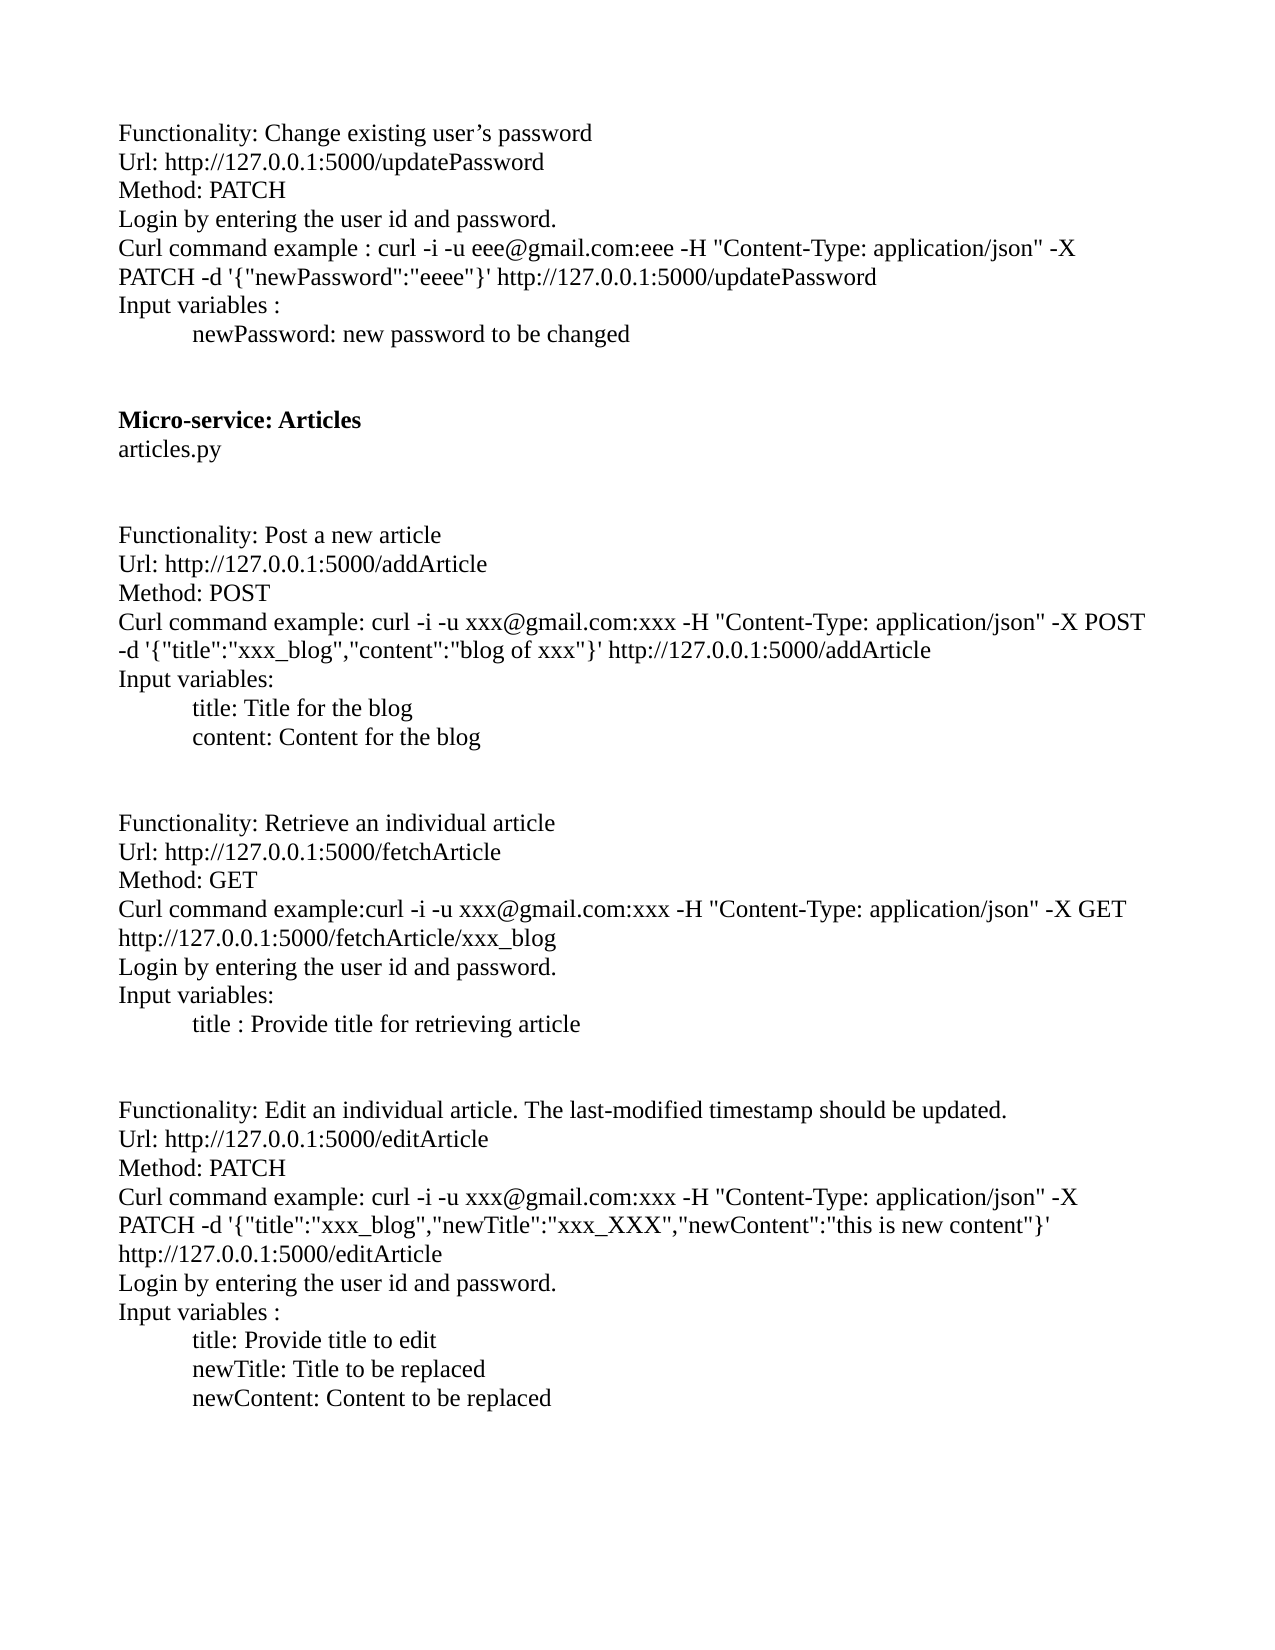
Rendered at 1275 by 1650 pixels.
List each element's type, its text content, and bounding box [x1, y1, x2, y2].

text Micro-service: Articles [118, 406, 1157, 434]
text content: Content for the blog [118, 722, 1157, 751]
text title : Provide title for retrieving article [118, 1009, 1157, 1038]
text newContent: Content to be replaced [118, 1383, 1157, 1412]
text Curl command example: curl -i -u xxx@gmail.com:xxx -H "Content-Type: application/json" -X PATCH -d '{"title":"xxx_blog","newTitle":"xxx_XXX","newContent":"this is new content"}' http://127.0.0.1:5000/editArticle [118, 1182, 1157, 1268]
text Functionality: Retrieve an individual article [118, 808, 1157, 837]
text Input variables : [118, 291, 1157, 319]
text Input variables: [118, 664, 1157, 693]
text Url: http://127.0.0.1:5000/editArticle [118, 1124, 1157, 1153]
text Functionality: Edit an individual article. The last-modified timestamp should be updated. [118, 1096, 1157, 1124]
text Method: PATCH [118, 176, 1157, 204]
text Input variables : [118, 1297, 1157, 1326]
text Login by entering the user id and password. [118, 204, 1157, 233]
text Login by entering the user id and password. [118, 952, 1157, 981]
text Method: POST [118, 578, 1157, 607]
text Url: http://127.0.0.1:5000/updatePassword [118, 147, 1157, 176]
text Method: GET [118, 866, 1157, 894]
text Curl command example : curl -i -u eee@gmail.com:eee -H "Content-Type: application/json" -X PATCH -d '{"newPassword":"eeee"}' http://127.0.0.1:5000/updatePassword [118, 233, 1157, 291]
text articles.py [118, 434, 1157, 463]
text Functionality: Post a new article [118, 521, 1157, 549]
text Input variables: [118, 981, 1157, 1009]
text title: Provide title to edit [118, 1326, 1157, 1354]
text Url: http://127.0.0.1:5000/addArticle [118, 549, 1157, 578]
text title: Title for the blog [118, 693, 1157, 722]
text newTitle: Title to be replaced [118, 1354, 1157, 1383]
text Login by entering the user id and password. [118, 1268, 1157, 1297]
text Url: http://127.0.0.1:5000/fetchArticle [118, 837, 1157, 866]
text newPassword: new password to be changed [118, 319, 1157, 348]
text Method: PATCH [118, 1153, 1157, 1182]
text Curl command example:curl -i -u xxx@gmail.com:xxx -H "Content-Type: application/json" -X GET http://127.0.0.1:5000/fetchArticle/xxx_blog [118, 894, 1157, 952]
text Functionality: Change existing user’s password [118, 118, 1157, 147]
text Curl command example: curl -i -u xxx@gmail.com:xxx -H "Content-Type: application/json" -X POST -d '{"title":"xxx_blog","content":"blog of xxx"}' http://127.0.0.1:5000/addArticle [118, 607, 1157, 664]
